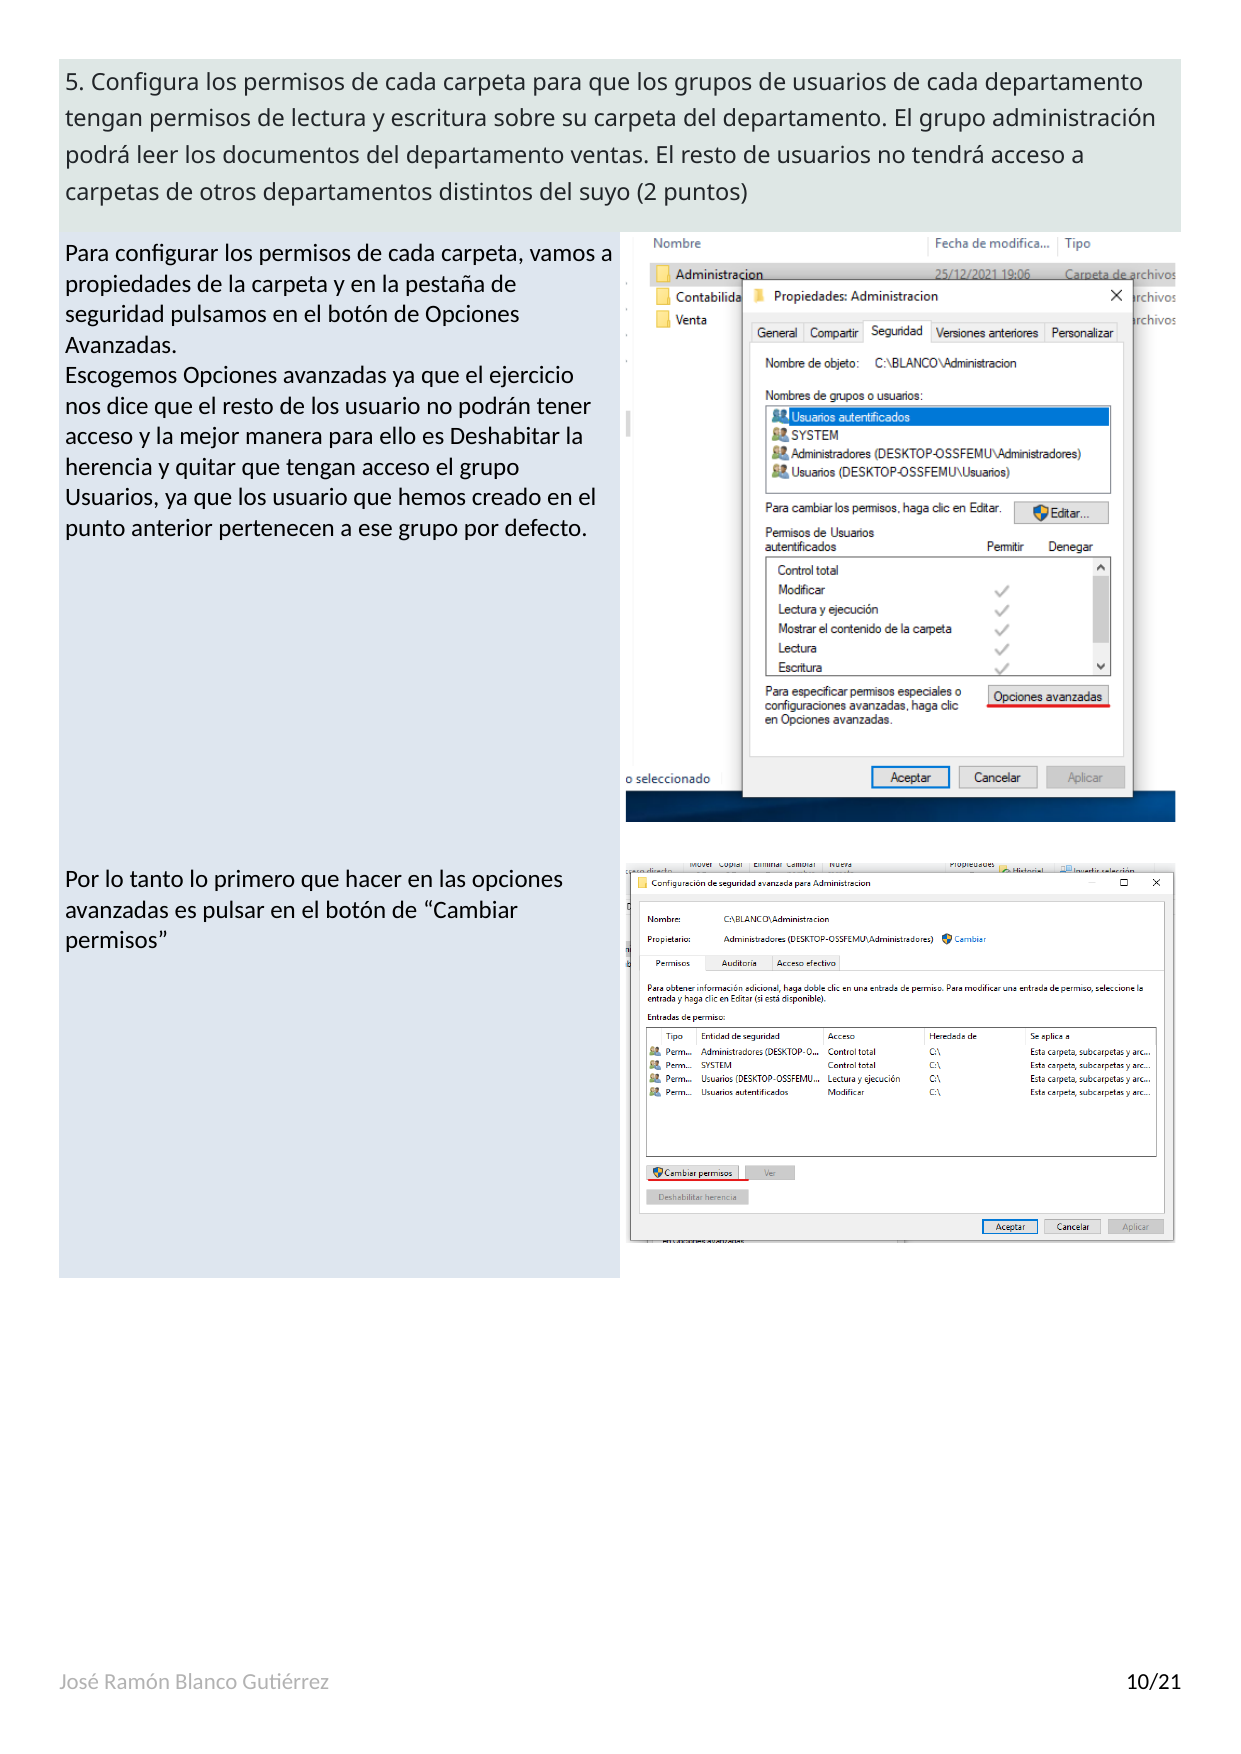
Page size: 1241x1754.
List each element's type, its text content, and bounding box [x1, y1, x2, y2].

table_cell [620, 232, 1181, 858]
picture [625, 863, 1176, 1243]
table_cell Para configurar los permisos de cada carpeta, vamos a propiedades de la carpeta y en la pestaña de seguridad pulsamos en el botón de Opciones Avanzadas. Escogemos Opciones avanzadas ya que el ejercicio nos dice que el resto de los usuario no podrán tener acceso y la mejor manera para ello es Deshabitar la herencia y quitar que tengan acceso el grupo Usuarios, ya que los usuario que hemos creado en el punto anterior pertenecen a ese grupo por defecto. [59, 232, 620, 858]
table_cell [620, 858, 1181, 1278]
table_cell Por lo tanto lo primero que hacer en las opciones avanzadas es pulsar en el botón de “Cambiar permisos” [59, 858, 620, 1278]
table_cell 5. Configura los permisos de cada carpeta para que los grupos de usuarios de cada departamento tengan permisos de lectura y escritura sobre su carpeta del departamento. El grupo administración podrá leer los documentos del departamento ventas. El resto de usuarios no tendrá acceso a carpetas de otros departamentos distintos del suyo (2 puntos) [59, 59, 1181, 232]
picture [625, 237, 1176, 822]
